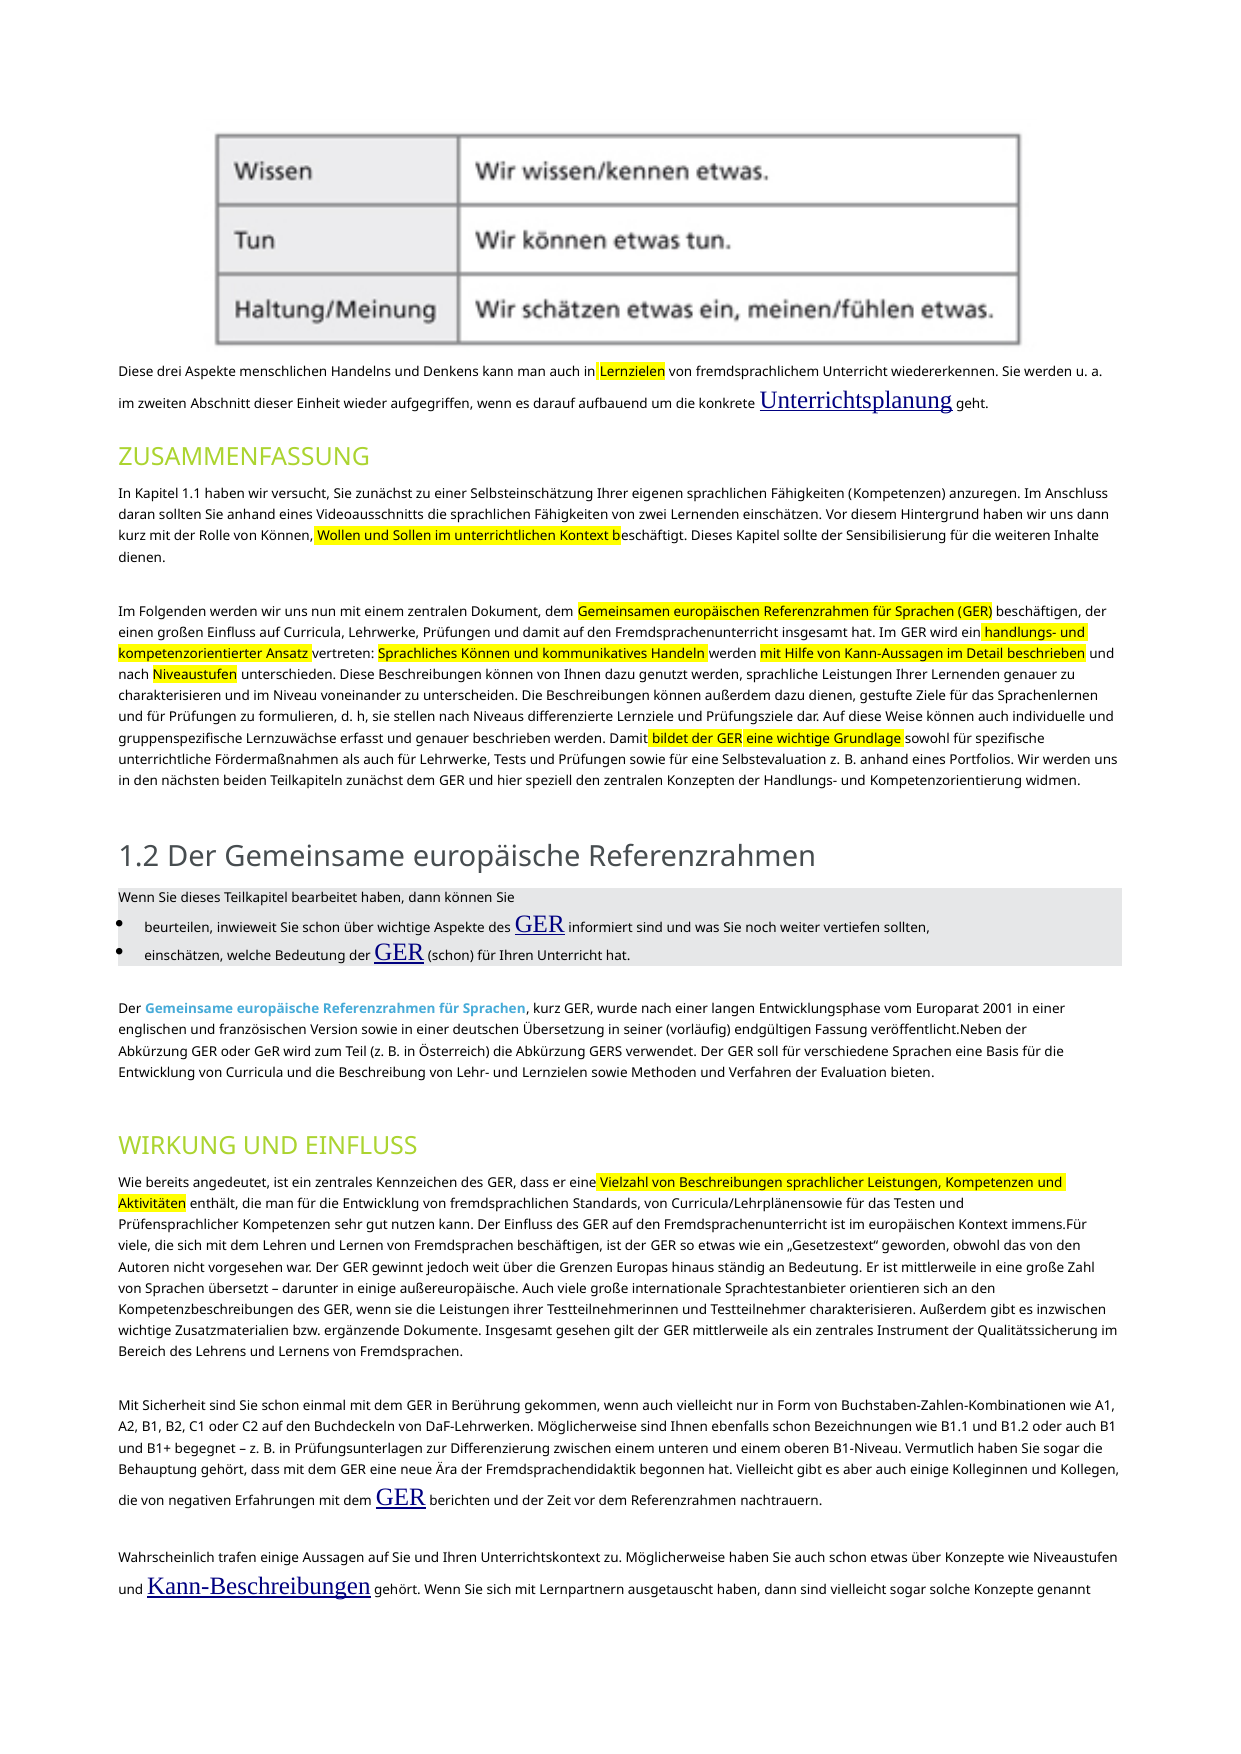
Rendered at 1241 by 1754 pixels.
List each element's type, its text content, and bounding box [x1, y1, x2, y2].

picture [203, 118, 1037, 358]
list beurteilen, inwieweit Sie schon über wichtige Aspekte des GER informiert sind und was Sie noch weiter vertiefen sollten, [118, 909, 1122, 937]
subtitle WIRKUNG UND EINFLUSS [118, 1127, 1122, 1161]
text Im Folgenden werden wir uns nun mit einem zentralen Dokument, dem Gemeinsamen europäischen Referenzrahmen für Sprachen (GER) beschäftigen, der einen großen Einfluss auf Curricula, Lehrwerke, Prüfungen und damit auf den Fremdsprachenunterricht insgesamt hat. Im GER wird ein handlungs- und kompetenzorientierter Ansatz vertreten: Sprachliches Können und kommunikatives Handeln werden mit Hilfe von Kann-Aussagen im Detail beschrieben und nach Niveaustufen unterschieden. Diese Beschreibungen können von Ihnen dazu genutzt werden, sprachliche Leistungen Ihrer Lernenden genauer zu charakterisieren und im Niveau voneinander zu unterscheiden. Die Beschreibungen können außerdem dazu dienen, gestufte Ziele für das Sprachenlernen und für Prüfungen zu formulieren, d. h, sie stellen nach Niveaus differenzierte Lernziele und Prüfungsziele dar. Auf diese Weise können auch individuelle und gruppenspezifische Lernzuwächse erfasst und genauer beschrieben werden. Damit bildet der GER eine wichtige Grundlage sowohl für spezifische unterrichtliche Fördermaßnahmen als auch für Lehrwerke, Tests und Prüfungen sowie für eine Selbstevaluation z. B. anhand eines Portfolios. Wir werden uns in den nächsten beiden Teilkapiteln zunächst dem GER und hier speziell den zentralen Konzepten der Handlungs- und Kompetenzorientierung widmen. [118, 602, 1122, 789]
text Der Gemeinsame europäische Referenzrahmen für Sprachen, kurz GER, wurde nach einer langen Entwicklungsphase vom Europarat 2001 in einer englischen und französischen Version sowie in einer deutschen Übersetzung in seiner (vorläufig) endgültigen Fassung veröffentlicht.Neben der Abkürzung GER oder GeR wird zum Teil (z. B. in Österreich) die Abkürzung GERS verwendet. Der GER soll für verschiedene Sprachen eine Basis für die Entwicklung von Curricula und die Beschreibung von Lehr- und Lernzielen sowie Methoden und Verfahren der Evaluation bieten. [118, 999, 1122, 1081]
subtitle ZUSAMMENFASSUNG [118, 438, 1122, 473]
text In Kapitel 1.1 haben wir versucht, Sie zunächst zu einer Selbsteinschätzung Ihrer eigenen sprachlichen Fähigkeiten (Kompetenzen) anzuregen. Im Anschluss daran sollten Sie anhand eines Videoausschnitts die sprachlichen Fähigkeiten von zwei Lernenden einschätzen. Vor diesem Hintergrund haben wir uns dann kurz mit der Rolle von Können, Wollen und Sollen im unterrichtlichen Kontext beschäftigt. Dieses Kapitel sollte der Sensibilisierung für die weiteren Inhalte dienen. [118, 484, 1122, 566]
text Diese drei Aspekte menschlichen Handelns und Denkens kann man auch in Lernzielen von fremdsprachlichem Unterricht wiedererkennen. Sie werden u. a. im zweiten Abschnitt dieser Einheit wieder aufgegriffen, wenn es darauf aufbauend um die konkrete Unterrichtsplanung geht. [118, 362, 1122, 413]
text Wahrscheinlich trafen einige Aussagen auf Sie und Ihren Unterrichtskontext zu. Möglicherweise haben Sie auch schon etwas über Konzepte wie Niveaustufen und Kann-Beschreibungen gehört. Wenn Sie sich mit Lernpartnern ausgetauscht haben, dann sind vielleicht sogar solche Konzepte genannt [118, 1548, 1122, 1600]
text Mit Sicherheit sind Sie schon einmal mit dem GER in Berührung gekommen, wenn auch vielleicht nur in Form von Buchstaben-Zahlen-Kombinationen wie A1, A2, B1, B2, C1 oder C2 auf den Buchdeckeln von DaF-Lehrwerken. Möglicherweise sind Ihnen ebenfalls schon Bezeichnungen wie B1.1 und B1.2 oder auch B1 und B1+ begegnet – z. B. in Prüfungsunterlagen zur Differenzierung zwischen einem unteren und einem oberen B1-Niveau. Vermutlich haben Sie sogar die Behauptung gehört, dass mit dem GER eine neue Ära der Fremdsprachendidaktik begonnen hat. Vielleicht gibt es aber auch einige Kolleginnen und Kollegen, die von negativen Erfahrungen mit dem GER berichten und der Zeit vor dem Referenzrahmen nachtrauern. [118, 1396, 1122, 1511]
subtitle 1.2 Der Gemeinsame europäische Referenzrahmen [118, 835, 1122, 875]
list einschätzen, welche Bedeutung der GER (schon) für Ihren Unterricht hat. [118, 937, 1122, 966]
text Wenn Sie dieses Teilkapitel bearbeitet haben, dann können Sie [118, 887, 1122, 906]
text Wie bereits angedeutet, ist ein zentrales Kennzeichen des GER, dass er eine Vielzahl von Beschreibungen sprachlicher Leistungen, Kompetenzen und Aktivitäten enthält, die man für die Entwicklung von fremdsprachlichen Standards, von Curricula/Lehrplänensowie für das Testen und Prüfensprachlicher Kompetenzen sehr gut nutzen kann. Der Einfluss des GER auf den Fremdsprachenunterricht ist im europäischen Kontext immens.Für viele, die sich mit dem Lehren und Lernen von Fremdsprachen beschäftigen, ist der GER so etwas wie ein „Gesetzestext“ geworden, obwohl das von den Autoren nicht vorgesehen war. Der GER gewinnt jedoch weit über die Grenzen Europas hinaus ständig an Bedeutung. Er ist mittlerweile in eine große Zahl von Sprachen übersetzt – darunter in einige außereuropäische. Auch viele große internationale Sprachtestanbieter orientieren sich an den Kompetenzbeschreibungen des GER, wenn sie die Leistungen ihrer Testteilnehmerinnen und Testteilnehmer charakterisieren. Außerdem gibt es inzwischen wichtige Zusatzmaterialien bzw. ergänzende Dokumente. Insgesamt gesehen gilt der GER mittlerweile als ein zentrales Instrument der Qualitätssicherung im Bereich des Lehrens und Lernens von Fremdsprachen. [118, 1173, 1122, 1361]
